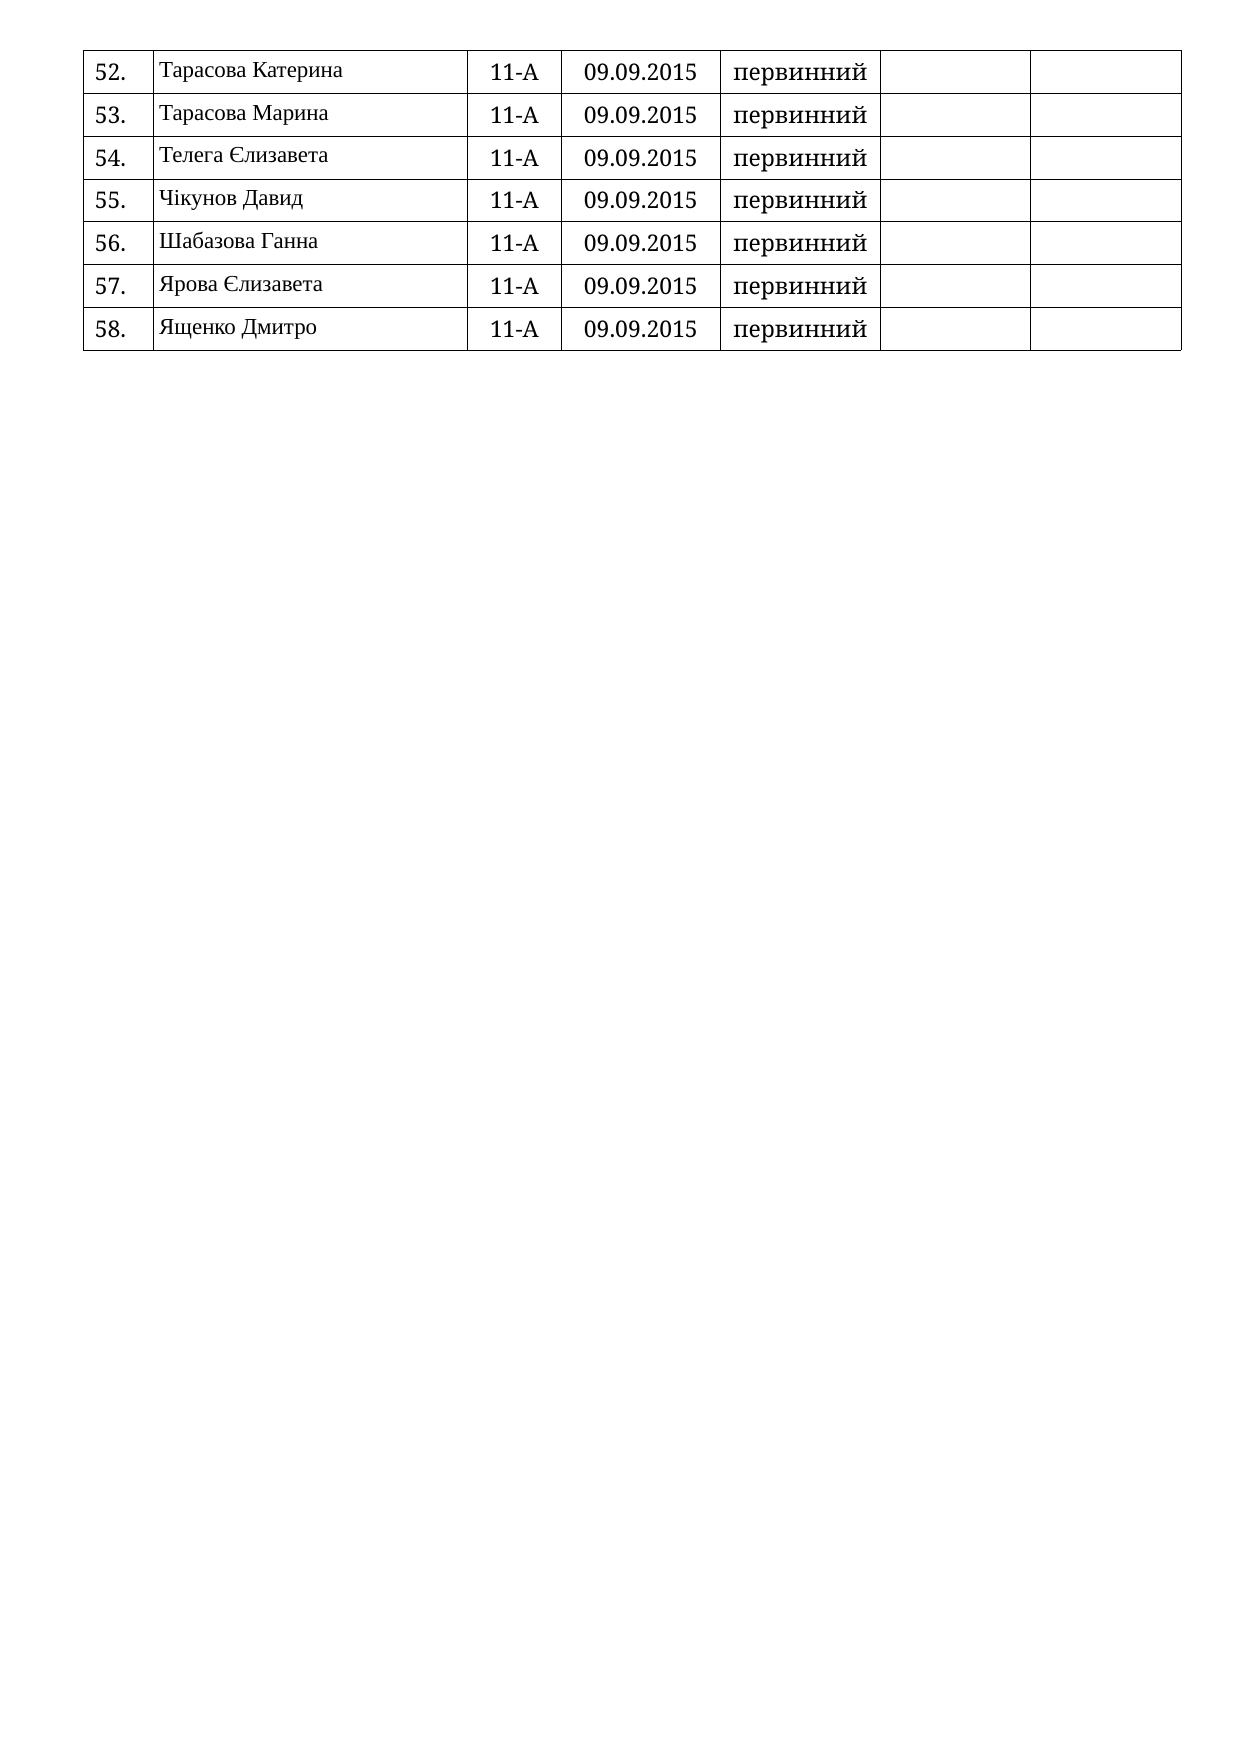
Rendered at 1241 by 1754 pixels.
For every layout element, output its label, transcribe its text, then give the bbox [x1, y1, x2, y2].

table_cell 09.09.2015 [562, 94, 720, 136]
table_cell 09.09.2015 [562, 51, 720, 93]
table_cell первинний [721, 222, 880, 264]
table_cell 11-А [468, 308, 561, 350]
table_cell [84, 180, 153, 221]
table_cell Ярова Єлизавета [154, 265, 467, 307]
table_cell Тарасова Катерина [154, 51, 467, 93]
table_cell первинний [721, 51, 880, 93]
table_cell 09.09.2015 [562, 137, 720, 178]
table_cell первинний [721, 137, 880, 178]
table_cell [1031, 51, 1181, 93]
table_cell [84, 51, 153, 93]
table_cell 09.09.2015 [562, 265, 720, 307]
table_cell Тарасова Марина [154, 94, 467, 136]
table_cell [84, 308, 153, 350]
table_cell [1031, 137, 1181, 178]
table_cell 11-А [468, 137, 561, 178]
table_cell [881, 51, 1030, 93]
table_cell [1031, 94, 1181, 136]
table_cell [1031, 265, 1181, 307]
table_cell 09.09.2015 [562, 308, 720, 350]
table_cell [84, 265, 153, 307]
table_cell Телега Єлизавета [154, 137, 467, 178]
table_cell [881, 222, 1030, 264]
table_cell первинний [721, 180, 880, 221]
table_cell [84, 94, 153, 136]
table_cell Ященко Дмитро [154, 308, 467, 350]
table_cell 11-А [468, 94, 561, 136]
table_cell 11-А [468, 180, 561, 221]
table_cell [1031, 308, 1181, 350]
table_cell [881, 180, 1030, 221]
table_cell 09.09.2015 [562, 222, 720, 264]
table_cell Шабазова Ганна [154, 222, 467, 264]
table_cell [1031, 222, 1181, 264]
table_cell [84, 222, 153, 264]
table_cell 11-А [468, 265, 561, 307]
table_cell первинний [721, 265, 880, 307]
table_cell [1031, 180, 1181, 221]
table_cell первинний [721, 308, 880, 350]
table_cell 11-А [468, 51, 561, 93]
table_cell [881, 308, 1030, 350]
table_cell [881, 265, 1030, 307]
table_cell первинний [721, 94, 880, 136]
table_cell 11-А [468, 222, 561, 264]
table_cell [84, 137, 153, 178]
table_cell [881, 137, 1030, 178]
table_cell [881, 94, 1030, 136]
table_cell Чікунов Давид [154, 180, 467, 221]
table_cell 09.09.2015 [562, 180, 720, 221]
